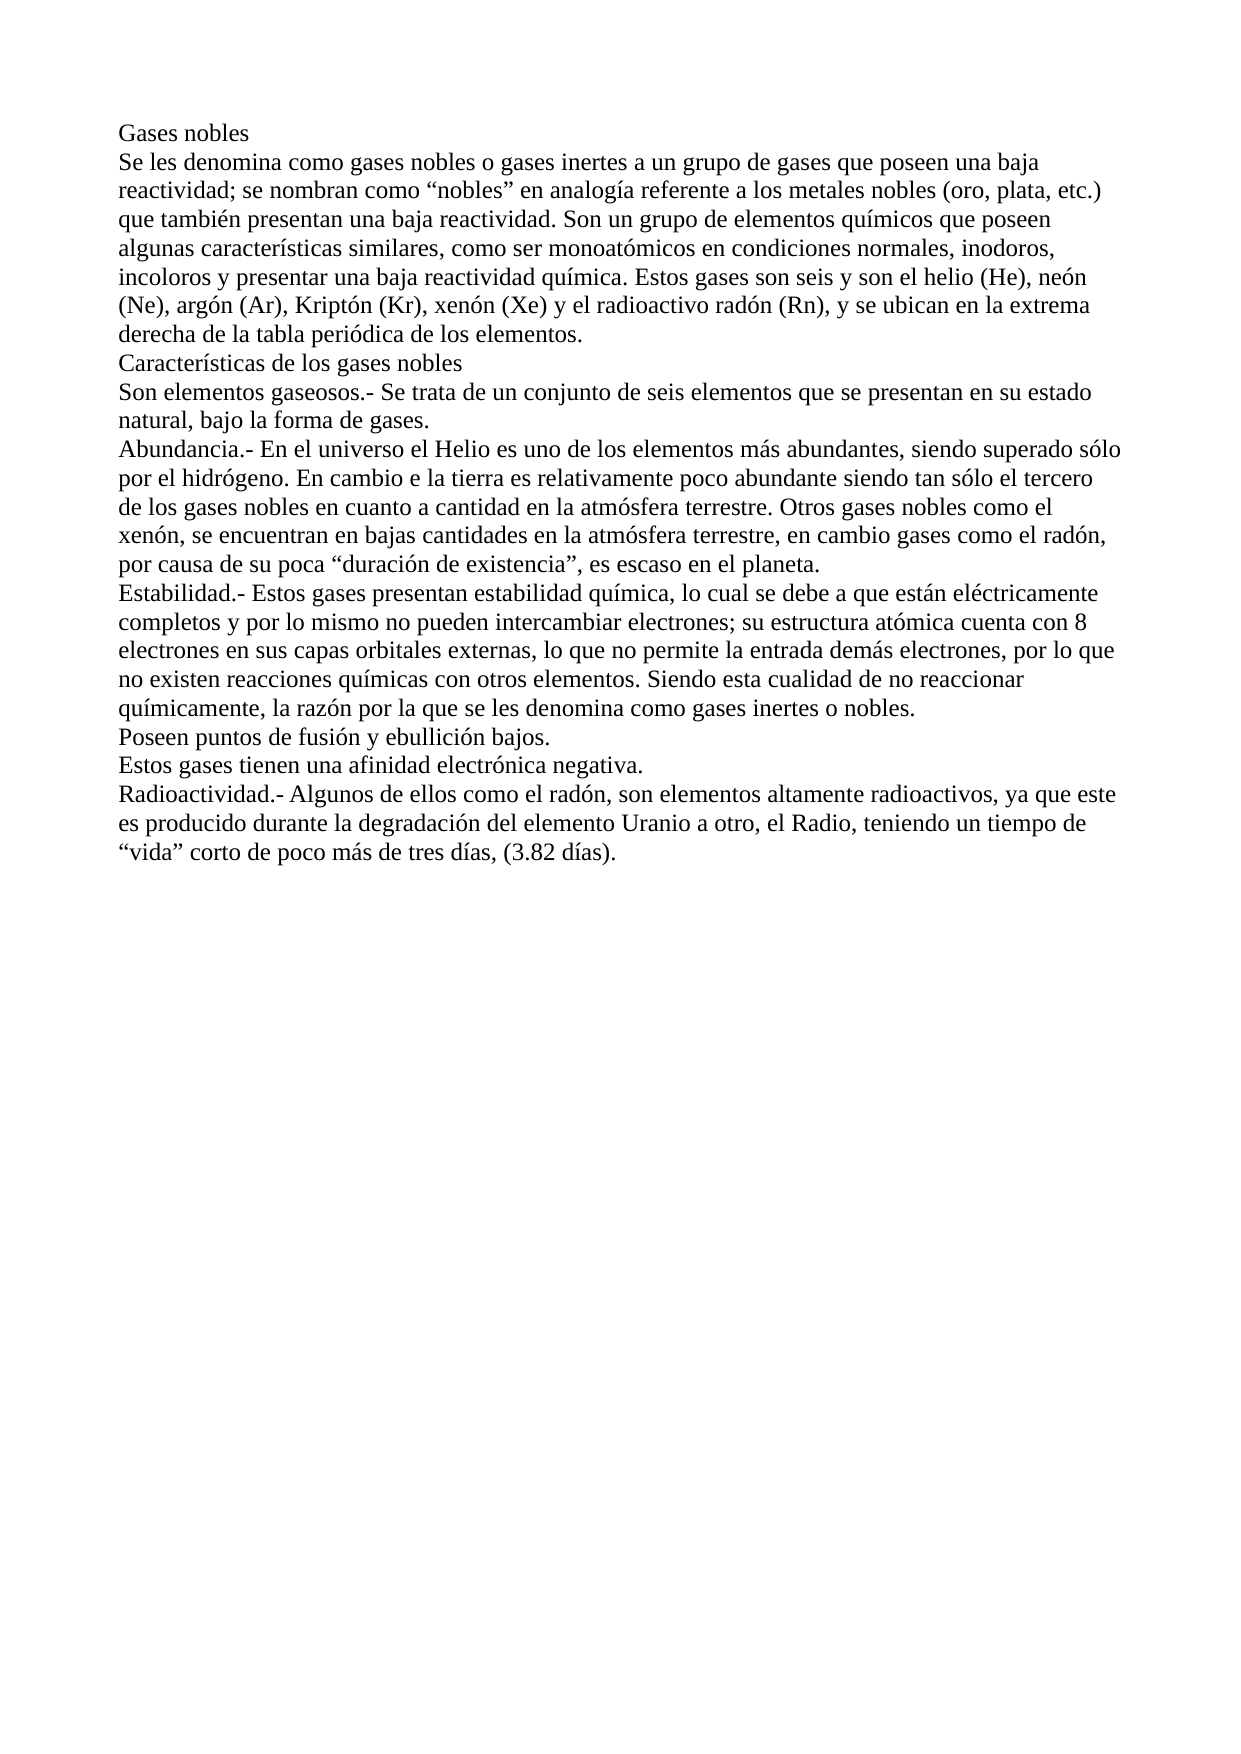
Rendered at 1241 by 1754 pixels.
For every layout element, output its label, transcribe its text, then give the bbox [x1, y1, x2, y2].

text Características de los gases nobles [118, 348, 1122, 377]
text Abundancia.- En el universo el Helio es uno de los elementos más abundantes, siendo superado sólo por el hidrógeno. En cambio e la tierra es relativamente poco abundante siendo tan sólo el tercero de los gases nobles en cuanto a cantidad en la atmósfera terrestre. Otros gases nobles como el xenón, se encuentran en bajas cantidades en la atmósfera terrestre, en cambio gases como el radón, por causa de su poca “duración de existencia”, es escaso en el planeta. [118, 434, 1122, 578]
text Estabilidad.- Estos gases presentan estabilidad química, lo cual se debe a que están eléctricamente completos y por lo mismo no pueden intercambiar electrones; su estructura atómica cuenta con 8 electrones en sus capas orbitales externas, lo que no permite la entrada demás electrones, por lo que no existen reacciones químicas con otros elementos. Siendo esta cualidad de no reaccionar químicamente, la razón por la que se les denomina como gases inertes o nobles. [118, 578, 1122, 722]
text Poseen puntos de fusión y ebullición bajos. [118, 722, 1122, 751]
text Gases nobles [118, 118, 1122, 147]
text Estos gases tienen una afinidad electrónica negativa. [118, 751, 1122, 779]
text Son elementos gaseosos.- Se trata de un conjunto de seis elementos que se presentan en su estado natural, bajo la forma de gases. [118, 377, 1122, 434]
text Se les denomina como gases nobles o gases inertes a un grupo de gases que poseen una baja reactividad; se nombran como “nobles” en analogía referente a los metales nobles (oro, plata, etc.) que también presentan una baja reactividad. Son un grupo de elementos químicos que poseen algunas características similares, como ser monoatómicos en condiciones normales, inodoros, incoloros y presentar una baja reactividad química. Estos gases son seis y son el helio (He), neón (Ne), argón (Ar), Kriptón (Kr), xenón (Xe) y el radioactivo radón (Rn), y se ubican en la extrema derecha de la tabla periódica de los elementos. [118, 147, 1122, 348]
text Radioactividad.- Algunos de ellos como el radón, son elementos altamente radioactivos, ya que este es producido durante la degradación del elemento Uranio a otro, el Radio, teniendo un tiempo de “vida” corto de poco más de tres días, (3.82 días). [118, 779, 1122, 866]
